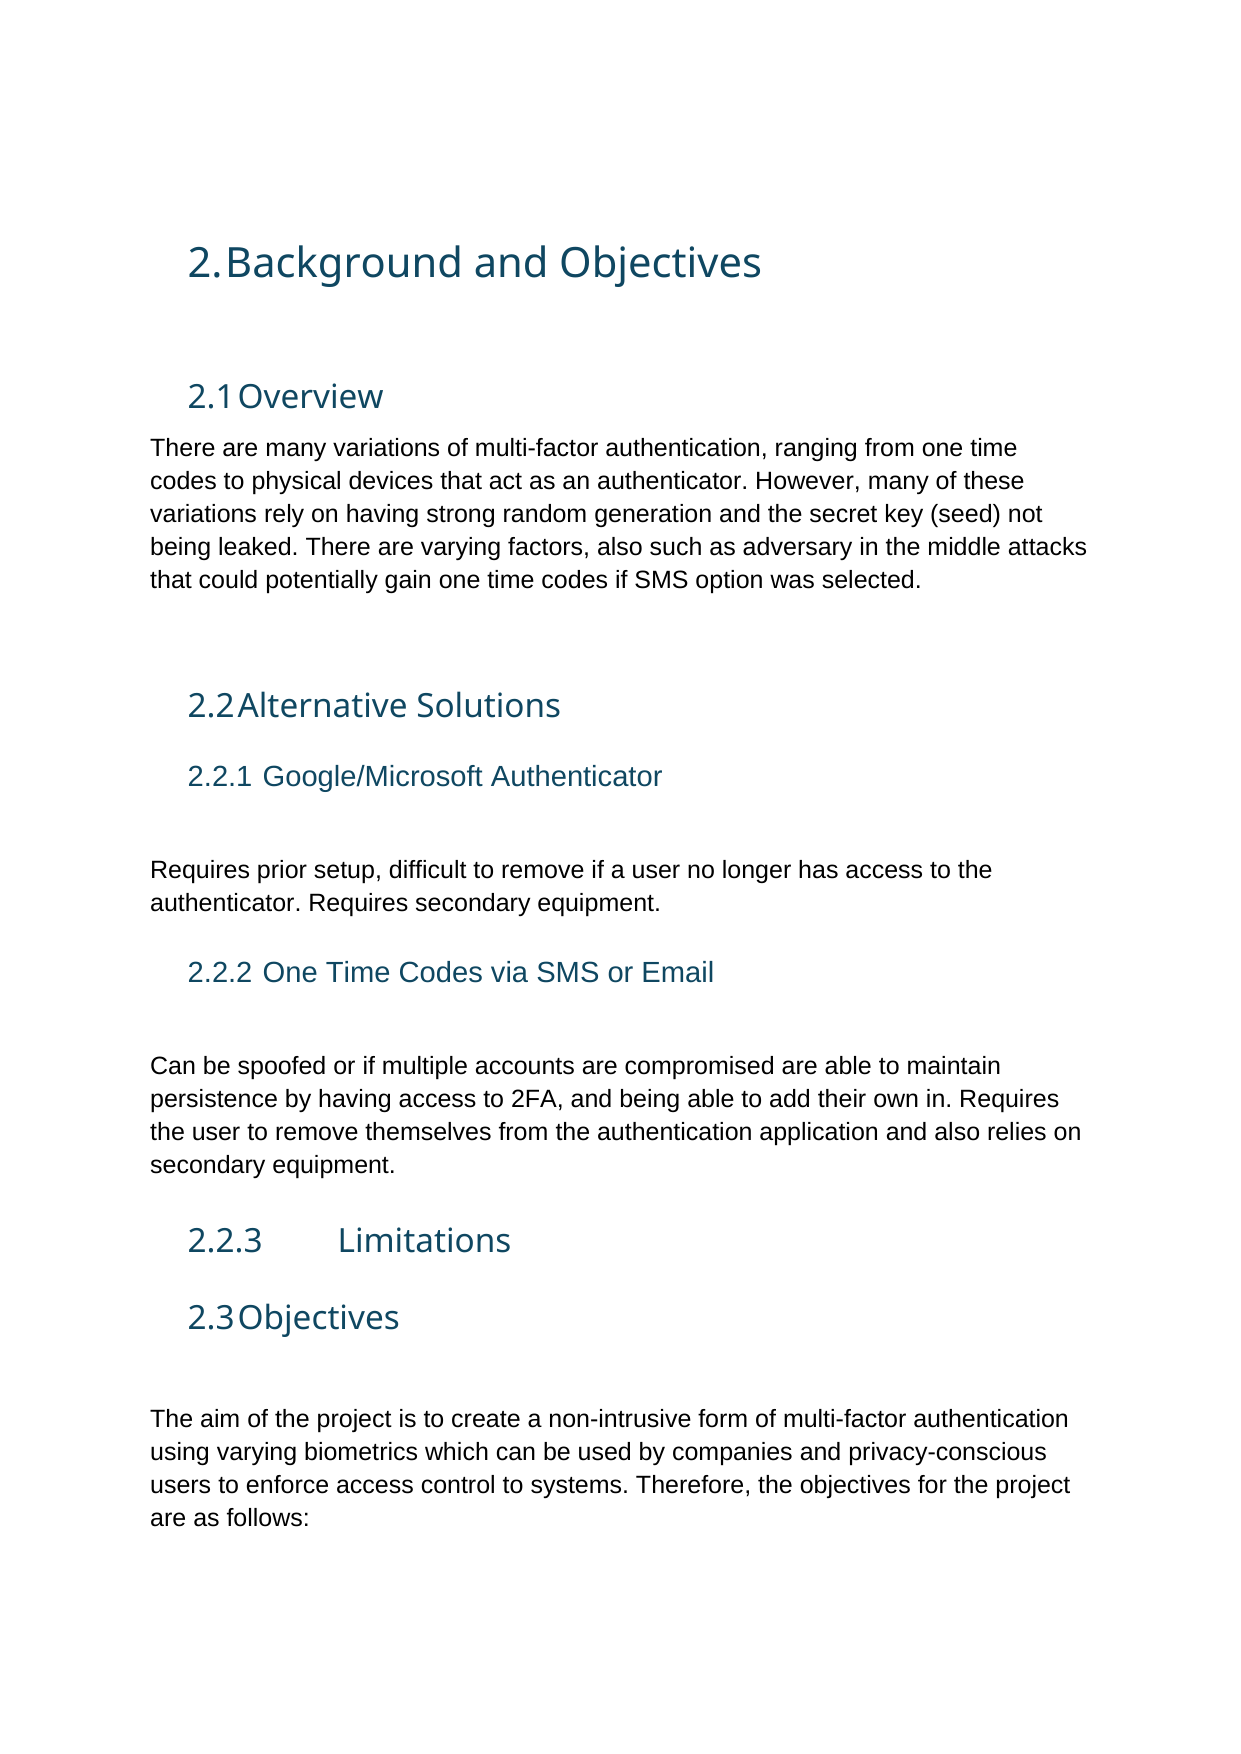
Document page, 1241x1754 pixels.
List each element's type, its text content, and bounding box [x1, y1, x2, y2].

text There are many variations of multi-factor authentication, ranging from one time codes to physical devices that act as an authenticator. However, many of these variations rely on having strong random generation and the secret key (seed) not being leaked. There are varying factors, also such as adversary in the middle attacks that could potentially gain one time codes if SMS option was selected. [150, 433, 1090, 594]
subtitle Limitations [187, 1217, 1090, 1262]
subtitle Objectives [187, 1294, 1090, 1339]
text The aim of the project is to create a non-intrusive form of multi-factor authentication using varying biometrics which can be used by companies and privacy-conscious users to enforce access control to systems. Therefore, the objectives for the project are as follows: [150, 1404, 1090, 1532]
text Can be spoofed or if multiple accounts are compromised are able to maintain persistence by having access to 2FA, and being able to add their own in. Requires the user to remove themselves from the authentication application and also relies on secondary equipment. [150, 1051, 1090, 1179]
subtitle One Time Codes via SMS or Email [187, 954, 1090, 988]
subtitle Background and Objectives [187, 233, 1090, 290]
subtitle Overview [187, 373, 1090, 418]
subtitle Google/Microsoft Authenticator [187, 759, 1090, 792]
text Requires prior setup, difficult to remove if a user no longer has access to the authenticator. Requires secondary equipment. [150, 855, 1090, 917]
subtitle Alternative Solutions [187, 681, 1090, 727]
